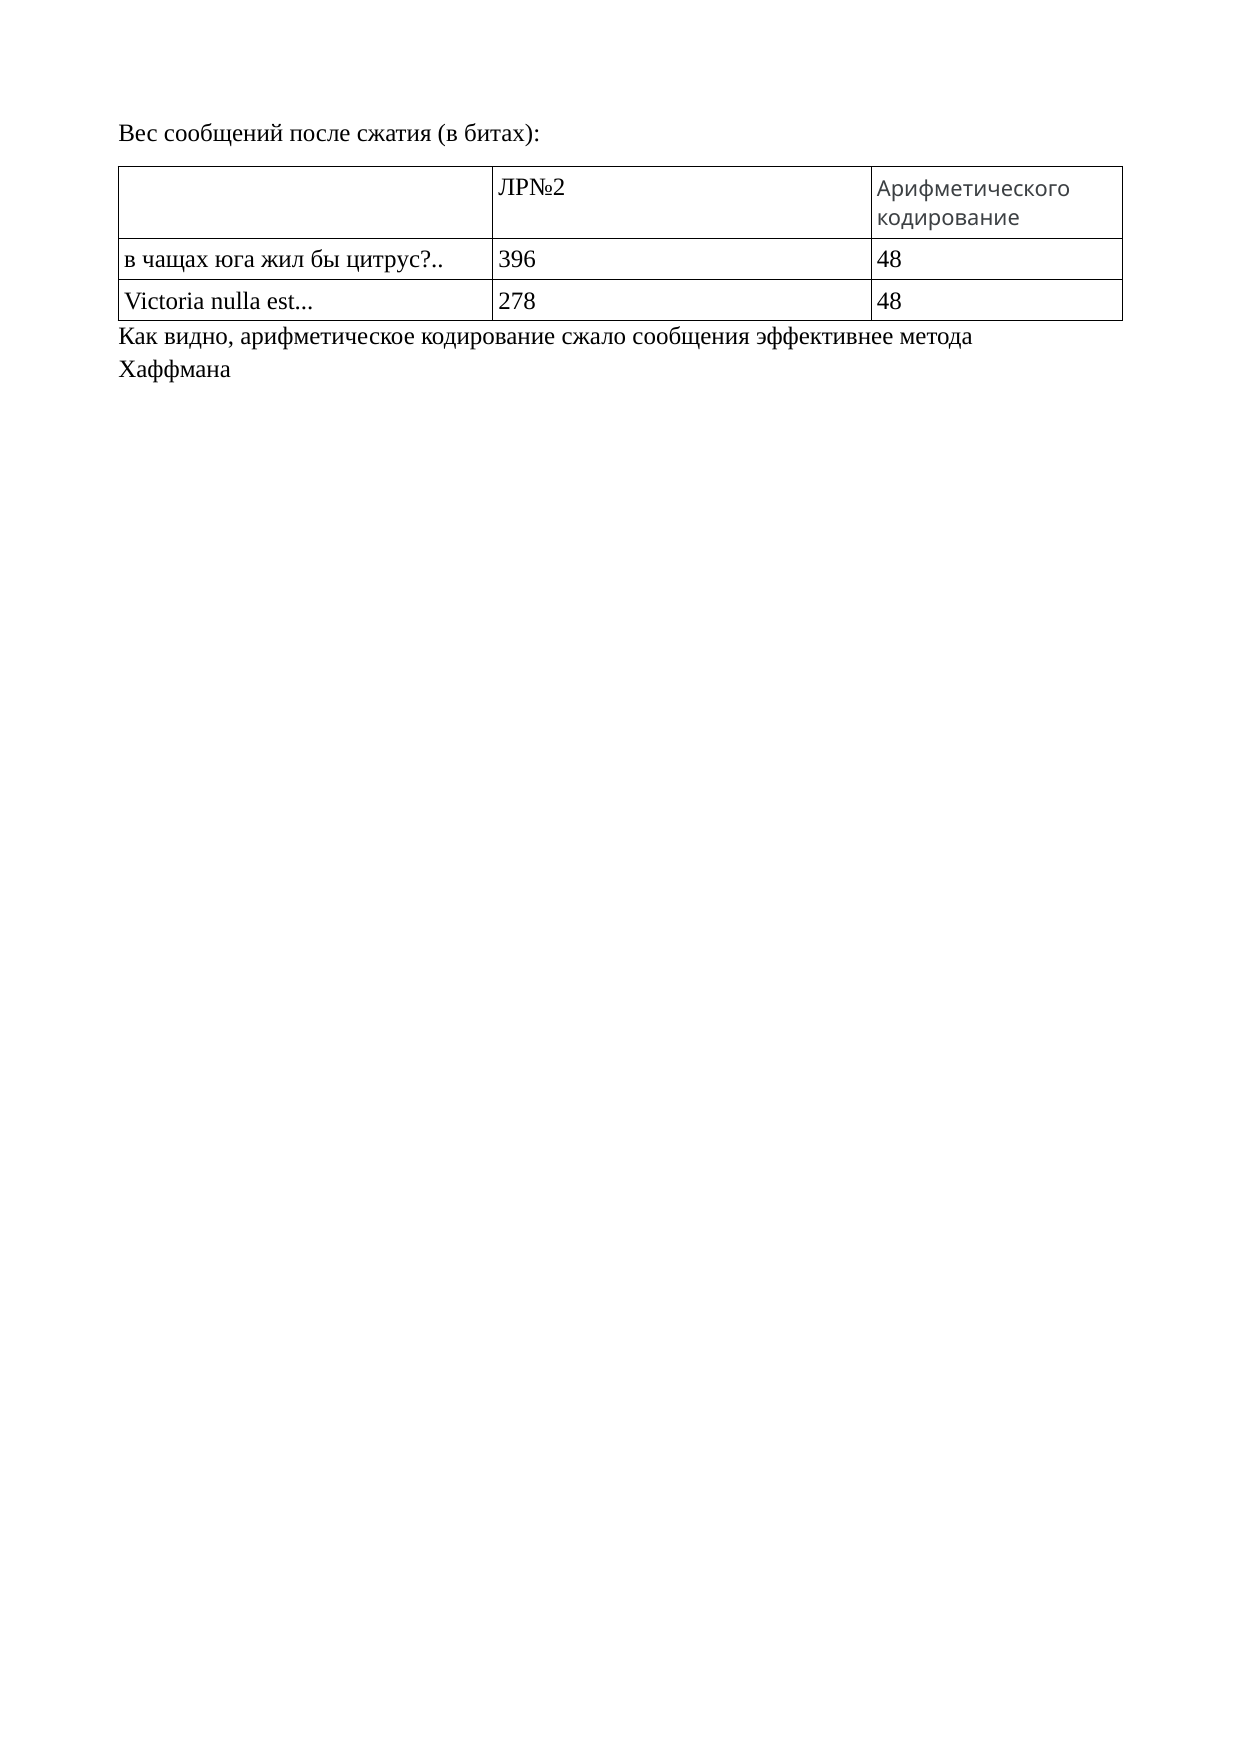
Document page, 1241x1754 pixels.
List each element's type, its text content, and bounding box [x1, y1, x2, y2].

table_header [119, 167, 492, 238]
text Вес сообщений после сжатия (в битах): [118, 118, 1017, 147]
table_header ЛР№2 [493, 167, 871, 238]
table_cell 48 [872, 280, 1122, 320]
table_cell Victoria nulla est... [119, 280, 492, 320]
table_cell 48 [872, 239, 1122, 279]
table_header Арифметического кодированиe [872, 167, 1122, 238]
table_cell 396 [493, 239, 871, 279]
text Как видно, арифметическое кодирование сжало сообщения эффективнее метода Хаффмана [118, 321, 1017, 383]
table_cell 278 [493, 280, 871, 320]
table_cell в чащах юга жил бы цитрус?.. [119, 239, 492, 279]
